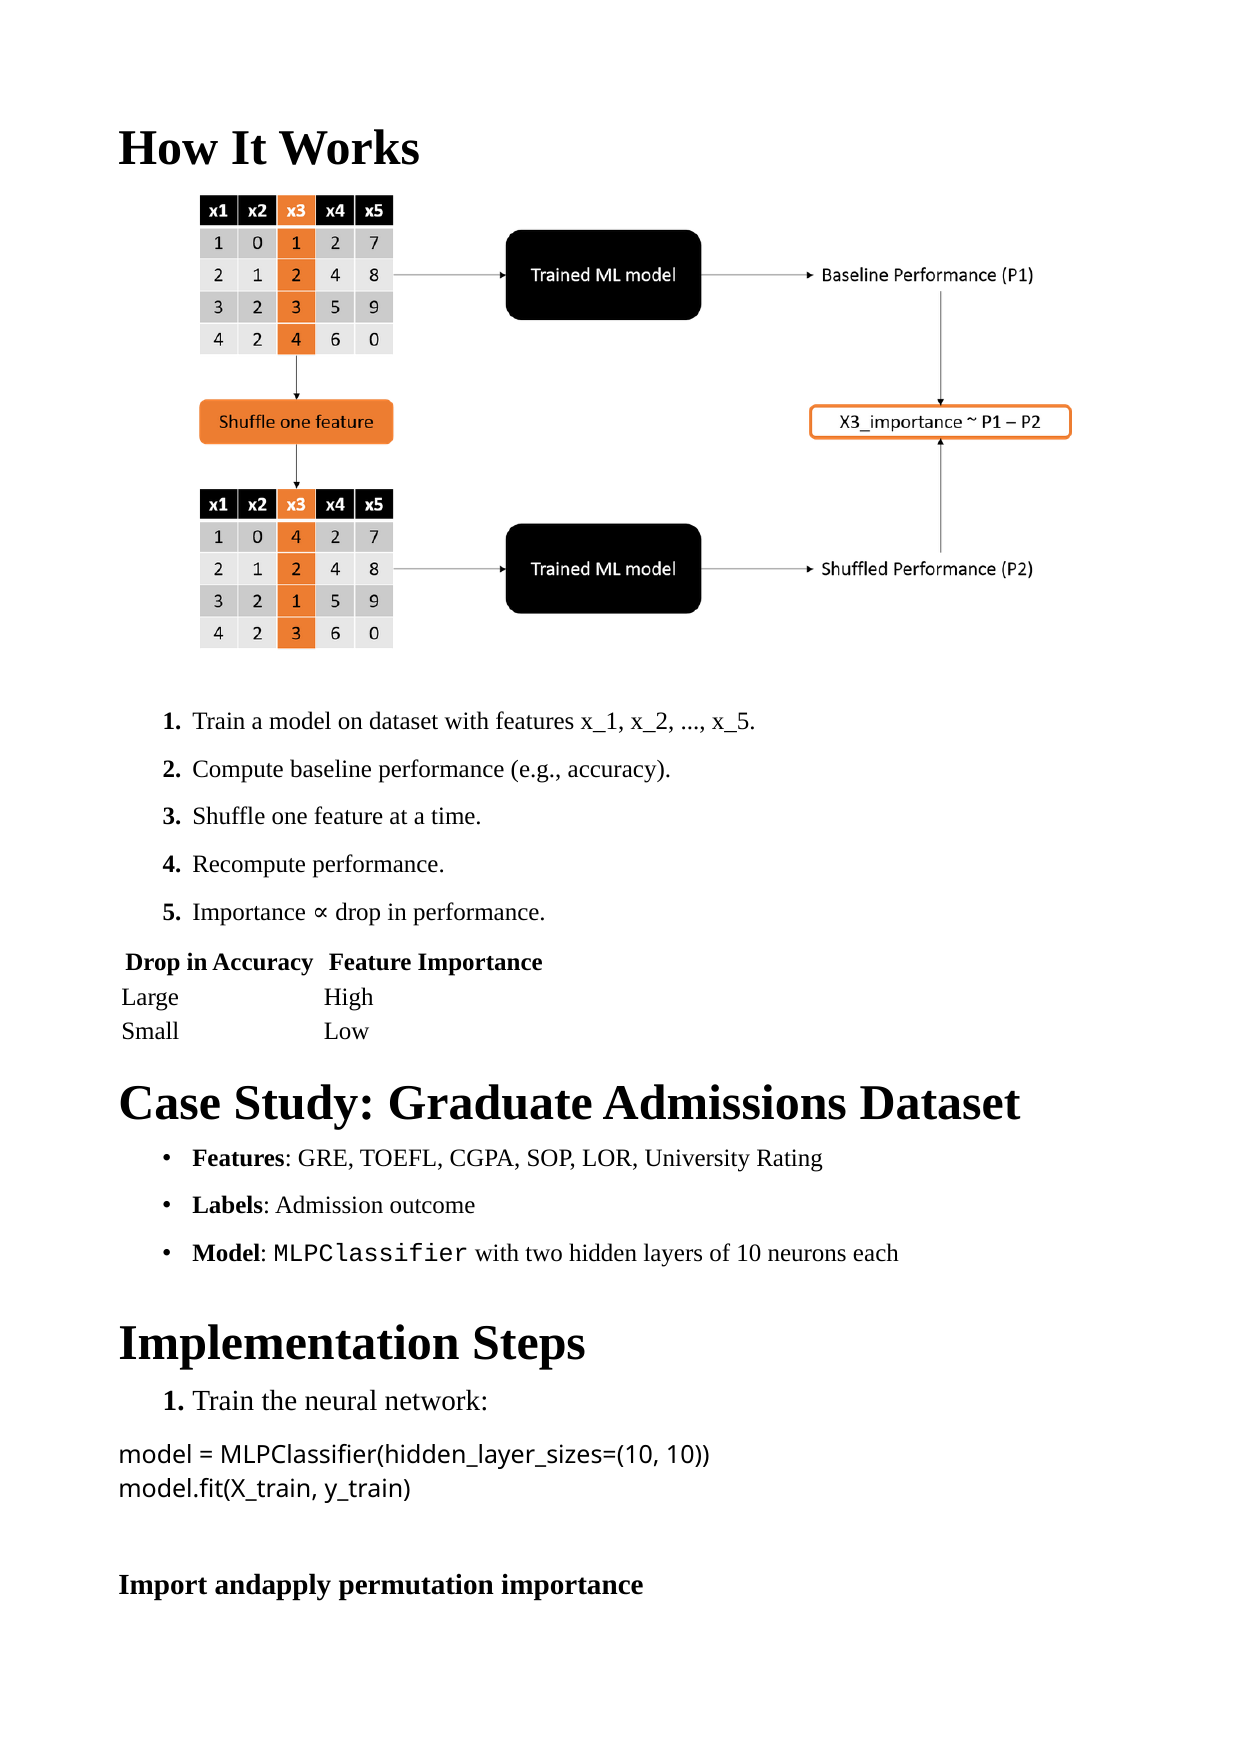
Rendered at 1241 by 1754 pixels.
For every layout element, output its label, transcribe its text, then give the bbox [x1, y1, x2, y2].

list Features: GRE, TOEFL, CGPA, SOP, LOR, University Rating [162, 1143, 1122, 1172]
table_header Drop in Accuracy [118, 944, 321, 979]
list Compute baseline performance (e.g., accuracy). [162, 754, 1122, 782]
text model = MLPClassifier(hidden_layer_sizes=(10, 10)) [118, 1436, 1122, 1470]
picture [118, 188, 1123, 655]
subtitle Implementation Steps [118, 1313, 1122, 1371]
text Import andapply permutation importance [118, 1567, 1122, 1601]
text model.fit(X_train, y_train) [118, 1470, 1122, 1504]
list Model: MLPClassifier with two hidden layers of 10 neurons each [162, 1238, 1122, 1269]
list Recompute performance. [162, 849, 1122, 878]
list Shuffle one feature at a time. [162, 801, 1122, 830]
table_cell High [321, 979, 550, 1013]
list Train the neural network: [162, 1383, 1122, 1417]
table_header Feature Importance [321, 944, 550, 979]
list Train a model on dataset with features x_1, x_2, ..., x_5. [162, 706, 1122, 735]
subtitle Case Study: Graduate Admissions Dataset [118, 1073, 1122, 1130]
table_cell Large [118, 979, 321, 1013]
table_cell Low [321, 1013, 550, 1048]
subtitle How It Works [118, 118, 1122, 176]
list Importance ∝ drop in performance. [162, 897, 1122, 925]
table_cell Small [118, 1013, 321, 1048]
list Labels: Admission outcome [162, 1191, 1122, 1219]
